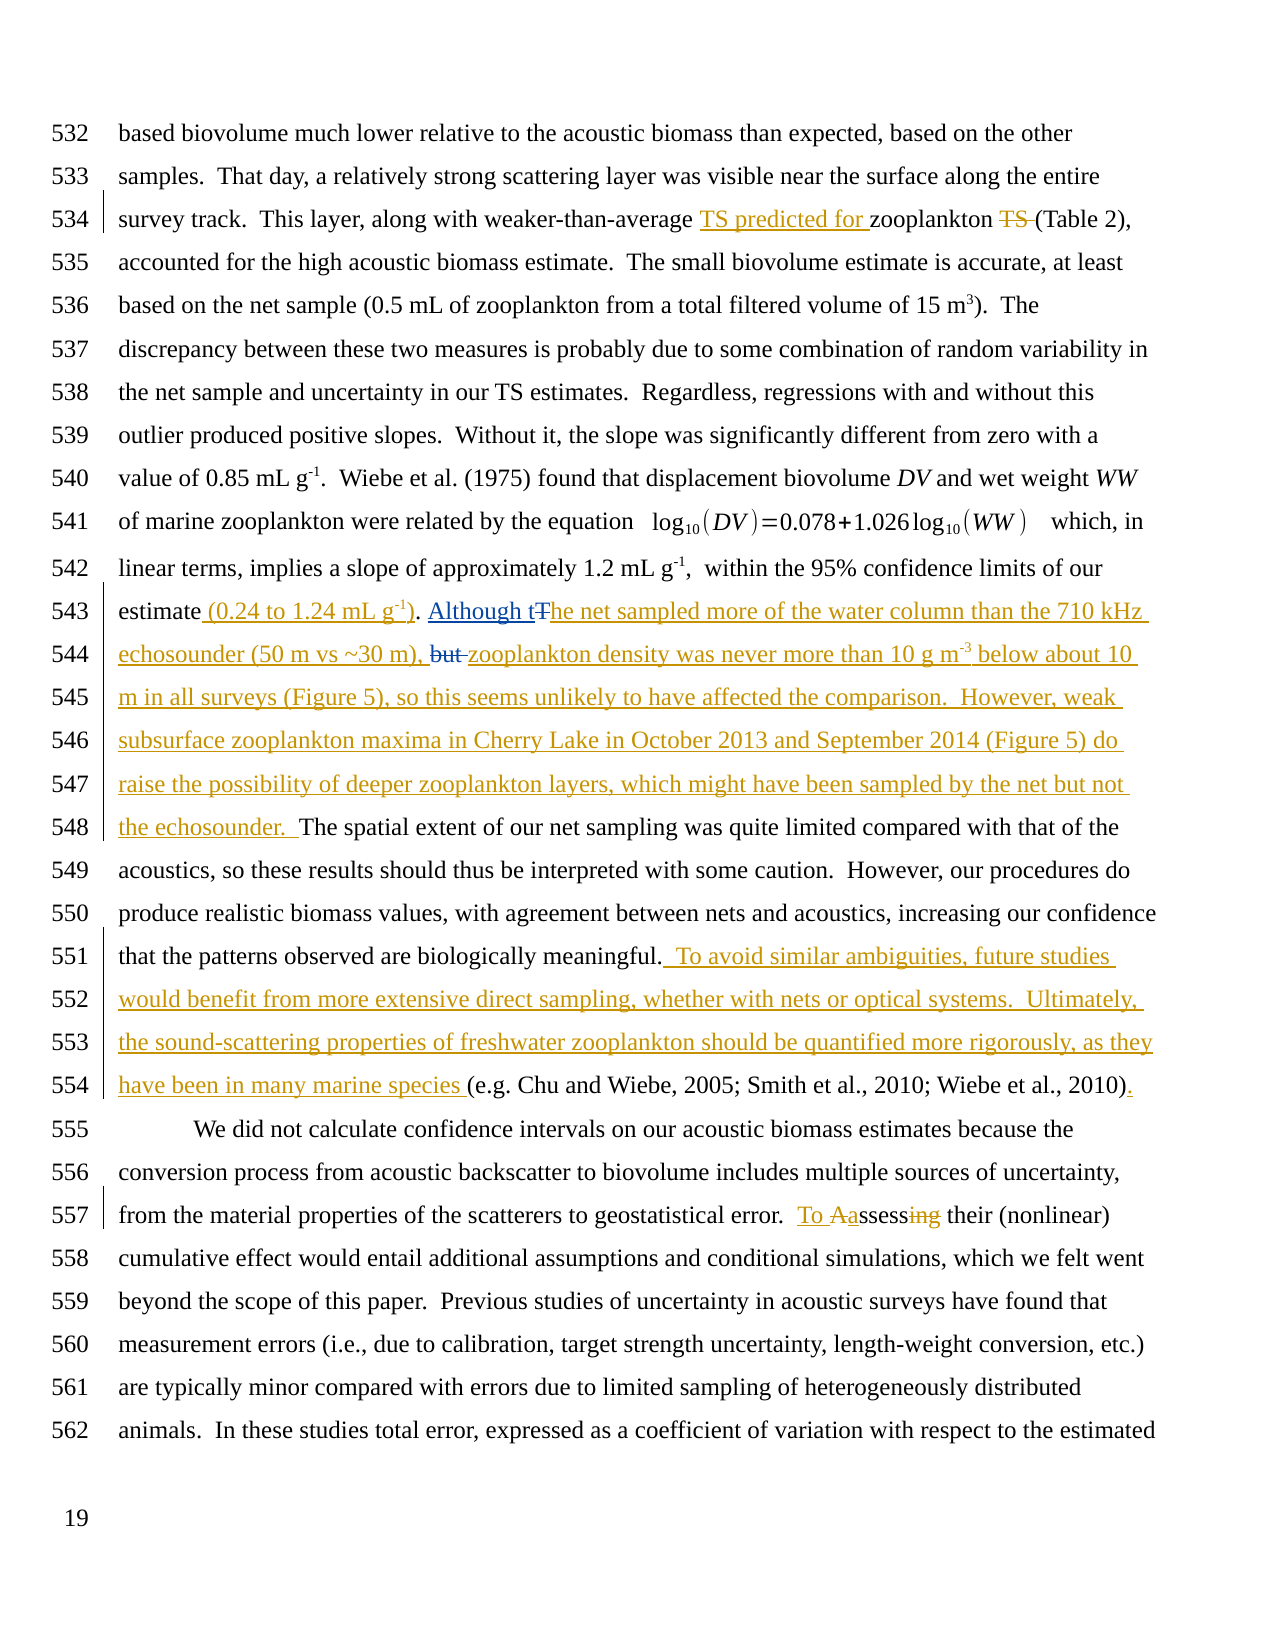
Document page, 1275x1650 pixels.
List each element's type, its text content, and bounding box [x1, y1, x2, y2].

text We did not calculate confidence intervals on our acoustic biomass estimates because the conversion process from acoustic backscatter to biovolume includes multiple sources of uncertainty, from the material properties of the scatterers to geostatistical error. To assess their (nonlinear) cumulative effect would entail additional assumptions and conditional simulations, which we felt went beyond the scope of this paper. Previous studies of uncertainty in acoustic surveys have found that measurement errors (i.e., due to calibration, target strength uncertainty, length-weight conversion, etc.) are typically minor compared with errors due to limited sampling of heterogeneously distributed animals. In these studies total error, expressed as a coefficient of variation with respect to the estimated [118, 1114, 1157, 1444]
text based biovolume much lower relative to the acoustic biomass than expected, based on the other samples. That day, a relatively strong scattering layer was visible near the surface along the entire survey track. This layer, along with weaker-than-average TS predicted for zooplankton (Table 2), accounted for the high acoustic biomass estimate. The small biovolume estimate is accurate, at least based on the net sample (0.5 mL of zooplankton from a total filtered volume of 15 m3). The discrepancy between these two measures is probably due to some combination of random variability in the net sample and uncertainty in our TS estimates. Regardless, regressions with and without this outlier produced positive slopes. Without it, the slope was significantly different from zero with a value of 0.85 mL g-1. Wiebe et al. (1975)⁠ found that displacement biovolume DV and wet weight WW of marine zooplankton were related by the equation which, in linear terms, implies a slope of approximately 1.2 mL g-1, within the 95% confidence limits of our estimate (0.24 to 1.24 mL g-1). Although the net sampled more of the water column than the 710 kHz echosounder (50 m vs ~30 m), zooplankton density was never more than 10 g m-3 below about 10 m in all surveys (Figure 5), so this seems unlikely to have affected the comparison. However, weak subsurface zooplankton maxima in Cherry Lake in October 2013 and September 2014 (Figure 5) do raise the possibility of deeper zooplankton layers, which might have been sampled by the net but not the echosounder. The spatial extent of our net sampling was quite limited compared with that of the acoustics, so these results should thus be interpreted with some caution. However, our procedures do produce realistic biomass values, with agreement between nets and acoustics, increasing our confidence that the patterns observed are biologically meaningful. To avoid similar ambiguities, future studies would benefit from more extensive direct sampling, whether with nets or optical systems. Ultimately, the sound-scattering properties of freshwater zooplankton should be quantified more rigorously, as they have been in many marine species (e.g. Chu and Wiebe, 2005; Smith et al., 2010; Wiebe et al., 2010)⁠. [118, 118, 1157, 1099]
